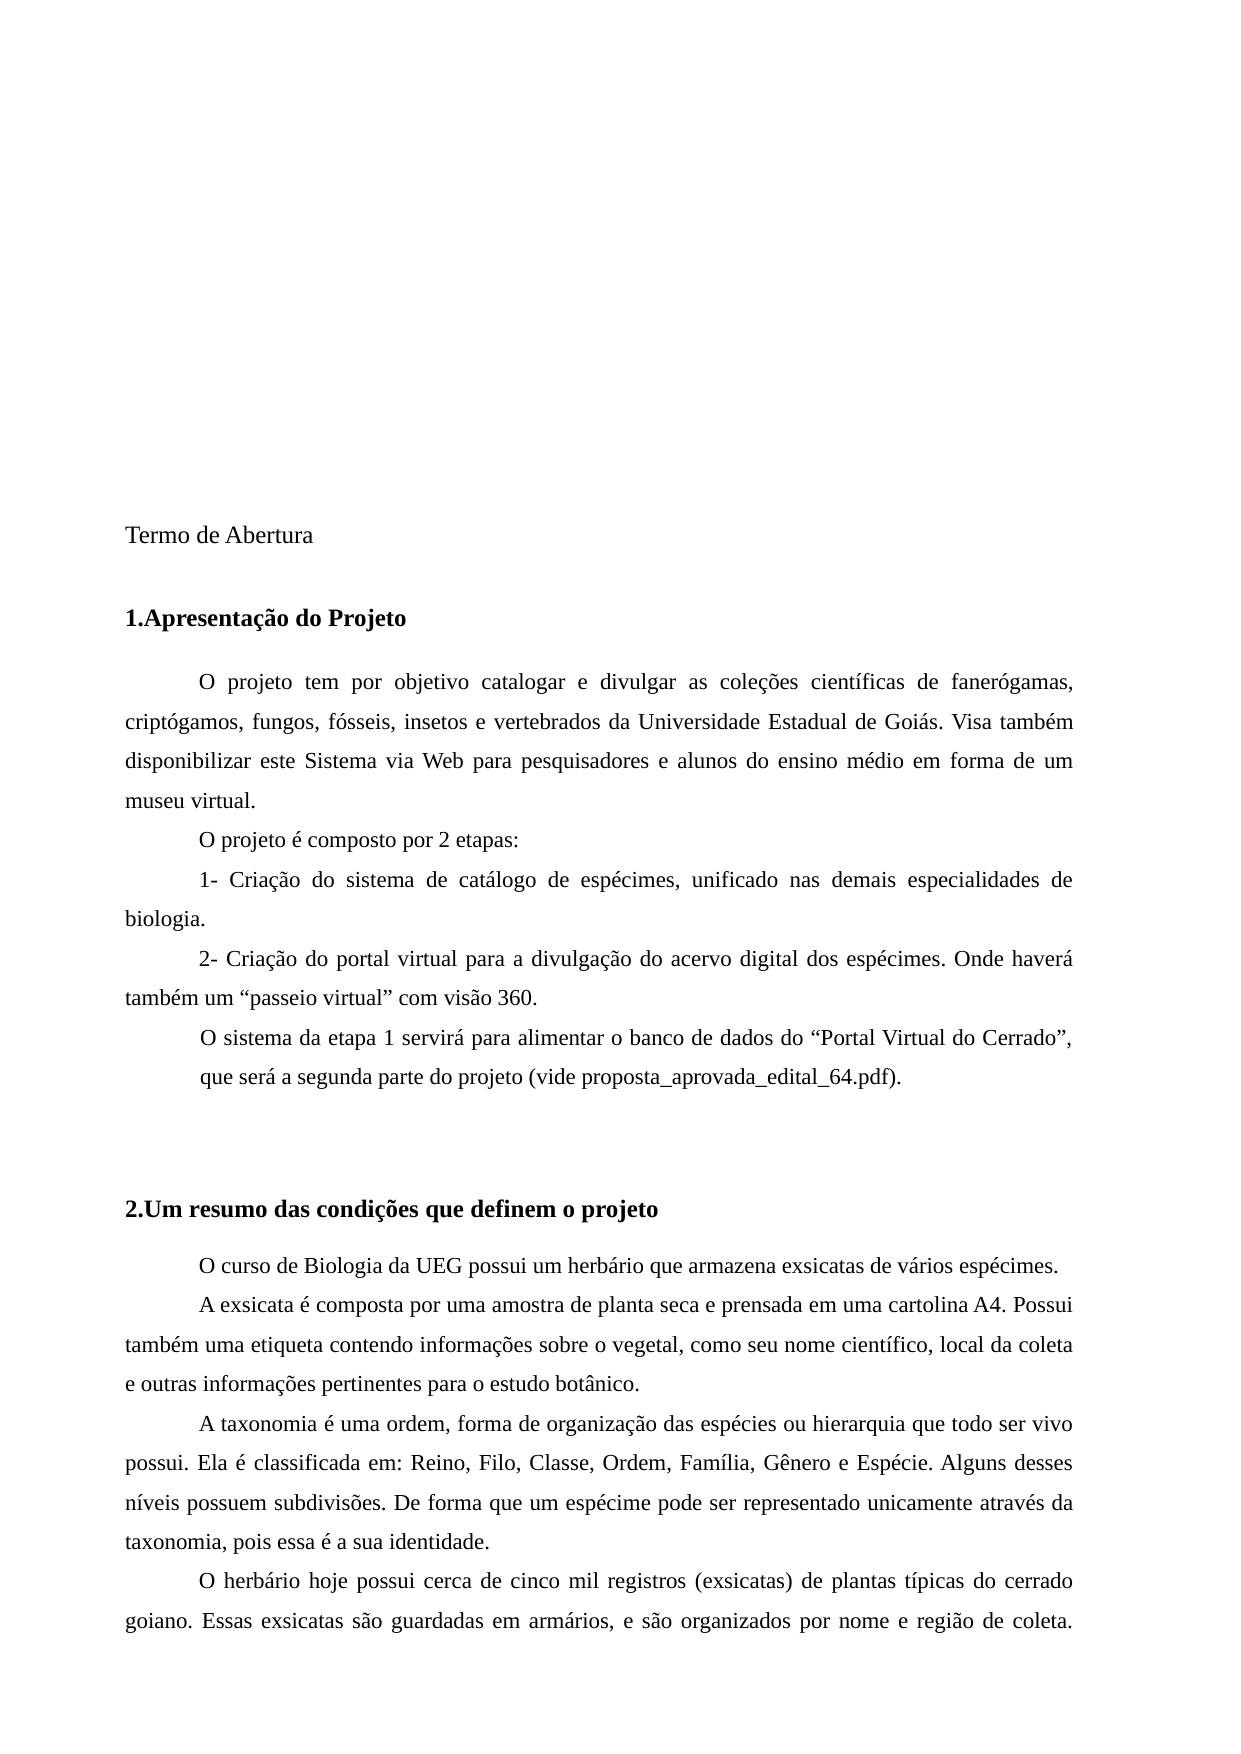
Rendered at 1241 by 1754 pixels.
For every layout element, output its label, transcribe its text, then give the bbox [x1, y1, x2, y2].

text O herbário hoje possui cerca de cinco mil registros (exsicatas) de plantas típicas do cerrado goiano. Essas exsicatas são guardadas em armários, e são organizados por nome e região de coleta. [125, 1567, 1075, 1633]
text O projeto tem por objetivo catalogar e divulgar as coleções científicas de fanerógamas, criptógamos, fungos, fósseis, insetos e vertebrados da Universidade Estadual de Goiás. Visa também disponibilizar este Sistema via Web para pesquisadores e alunos do ensino médio em forma de um museu virtual. [125, 668, 1075, 813]
text A taxonomia é uma ordem, forma de organização das espécies ou hierarquia que todo ser vivo possui. Ela é classificada em: Reino, Filo, Classe, Ordem, Família, Gênero e Espécie. Alguns desses níveis possuem subdivisões. De forma que um espécime pode ser representado unicamente através da taxonomia, pois essa é a sua identidade. [125, 1409, 1075, 1554]
text O projeto é composto por 2 etapas: [125, 826, 1075, 853]
text O curso de Biologia da UEG possui um herbário que armazena exsicatas de vários espécimes. [125, 1252, 1075, 1278]
text 2- Criação do portal virtual para a divulgação do acervo digital dos espécimes. Onde haverá também um “passeio virtual” com visão 360. [125, 945, 1075, 1011]
text O sistema da etapa 1 servirá para alimentar o banco de dados do “Portal Virtual do Cerrado”, que será a segunda parte do projeto (vide proposta_aprovada_edital_64.pdf). [200, 1024, 1075, 1089]
subtitle Um resumo das condições que definem o projeto [125, 1194, 1075, 1223]
text 1- Criação do sistema de catálogo de espécimes, unificado nas demais especialidades de biologia. [125, 866, 1075, 932]
subtitle Apresentação do Projeto [125, 603, 1075, 632]
text A exsicata é composta por uma amostra de planta seca e prensada em uma cartolina A4. Possui também uma etiqueta contendo informações sobre o vegetal, como seu nome científico, local da coleta e outras informações pertinentes para o estudo botânico. [125, 1291, 1075, 1396]
text Termo de Abertura [125, 521, 1075, 549]
